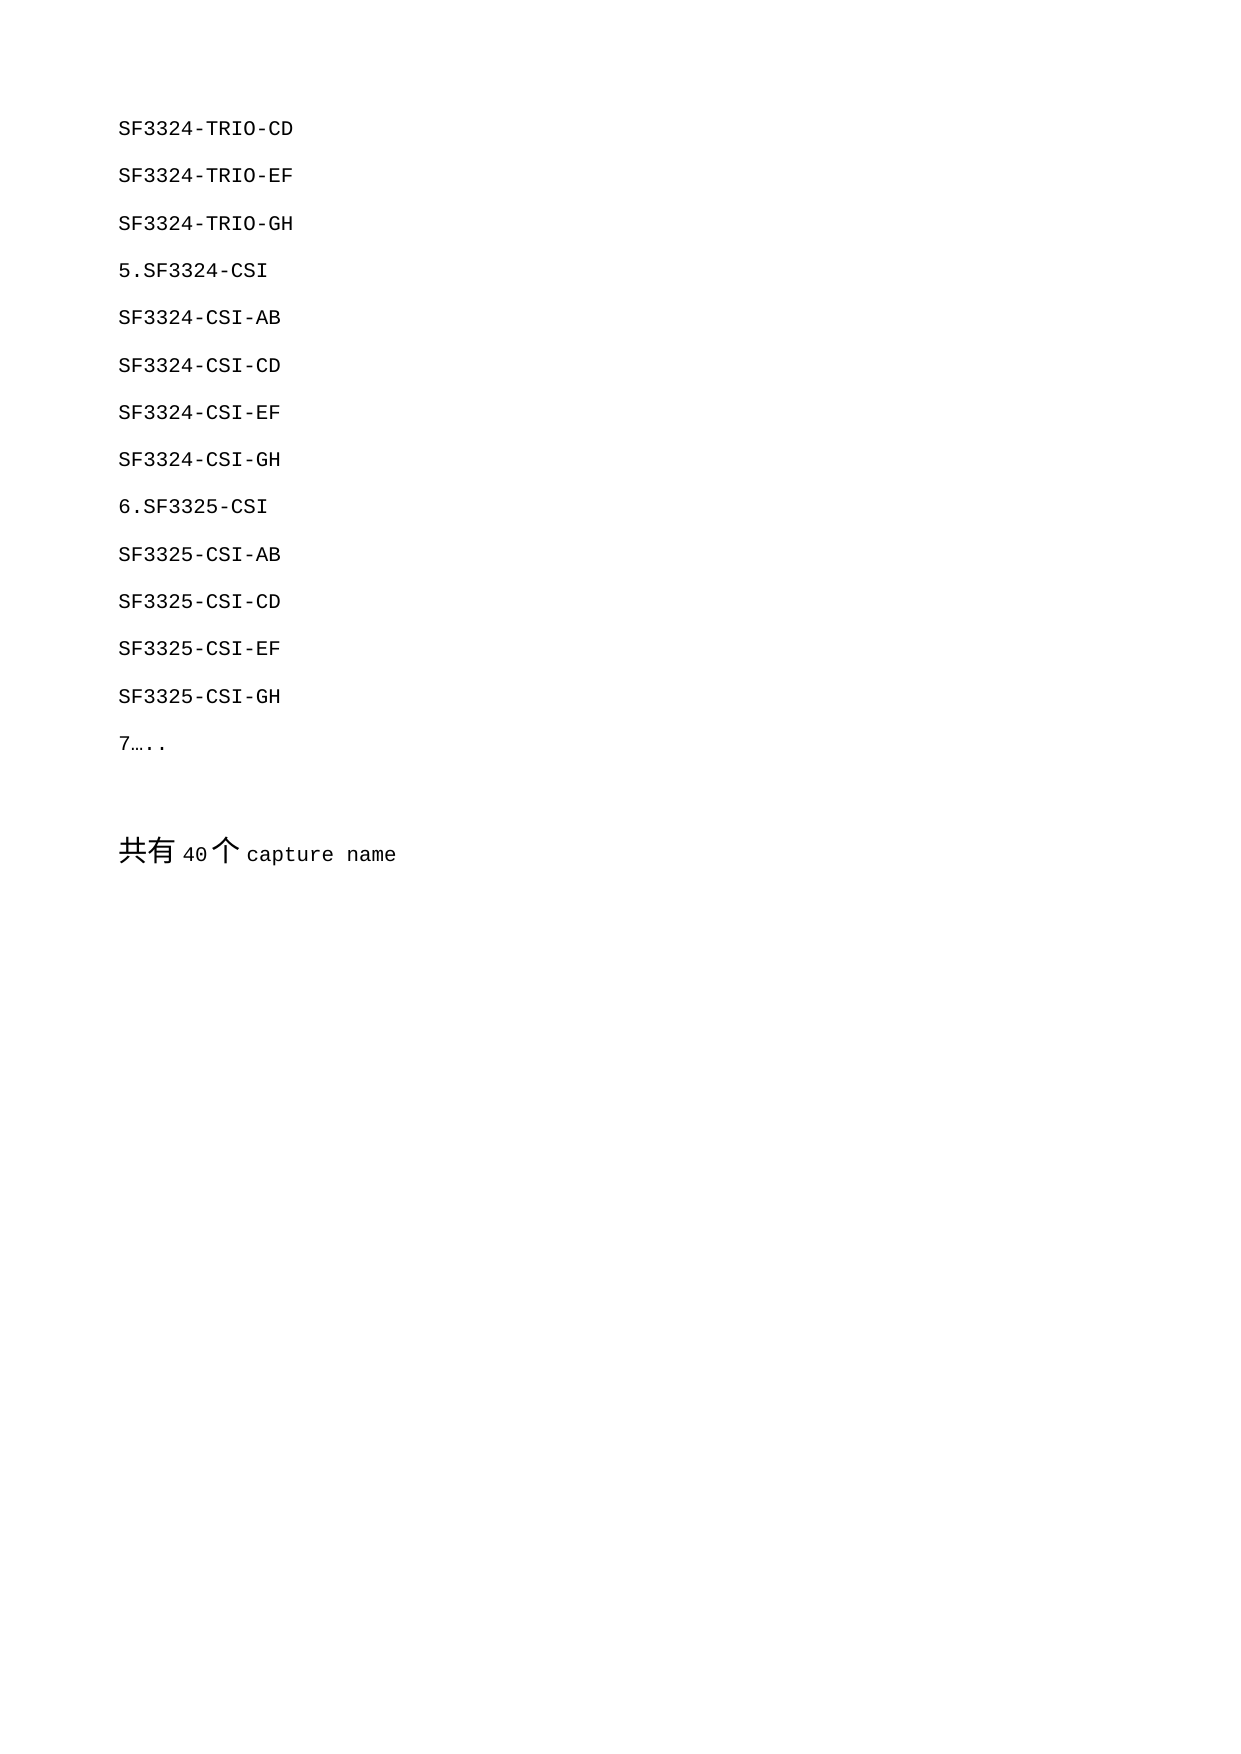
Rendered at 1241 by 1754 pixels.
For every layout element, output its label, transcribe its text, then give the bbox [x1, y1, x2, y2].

text SF3324-CSI-AB [118, 307, 1122, 331]
text SF3324-TRIO-GH [118, 213, 1122, 236]
text SF3325-CSI-GH [118, 686, 1122, 709]
text 7….. [118, 733, 1122, 757]
text SF3324-CSI-EF [118, 402, 1122, 426]
text SF3325-CSI-CD [118, 591, 1122, 615]
text SF3324-CSI-GH [118, 449, 1122, 473]
text SF3324-TRIO-CD [118, 118, 1122, 142]
text SF3325-CSI-AB [118, 544, 1122, 567]
text SF3325-CSI-EF [118, 638, 1122, 662]
text 共有40个capture name [118, 827, 1122, 870]
text 5.SF3324-CSI [118, 260, 1122, 284]
text SF3324-CSI-CD [118, 354, 1122, 378]
text 6.SF3325-CSI [118, 496, 1122, 520]
text SF3324-TRIO-EF [118, 165, 1122, 189]
